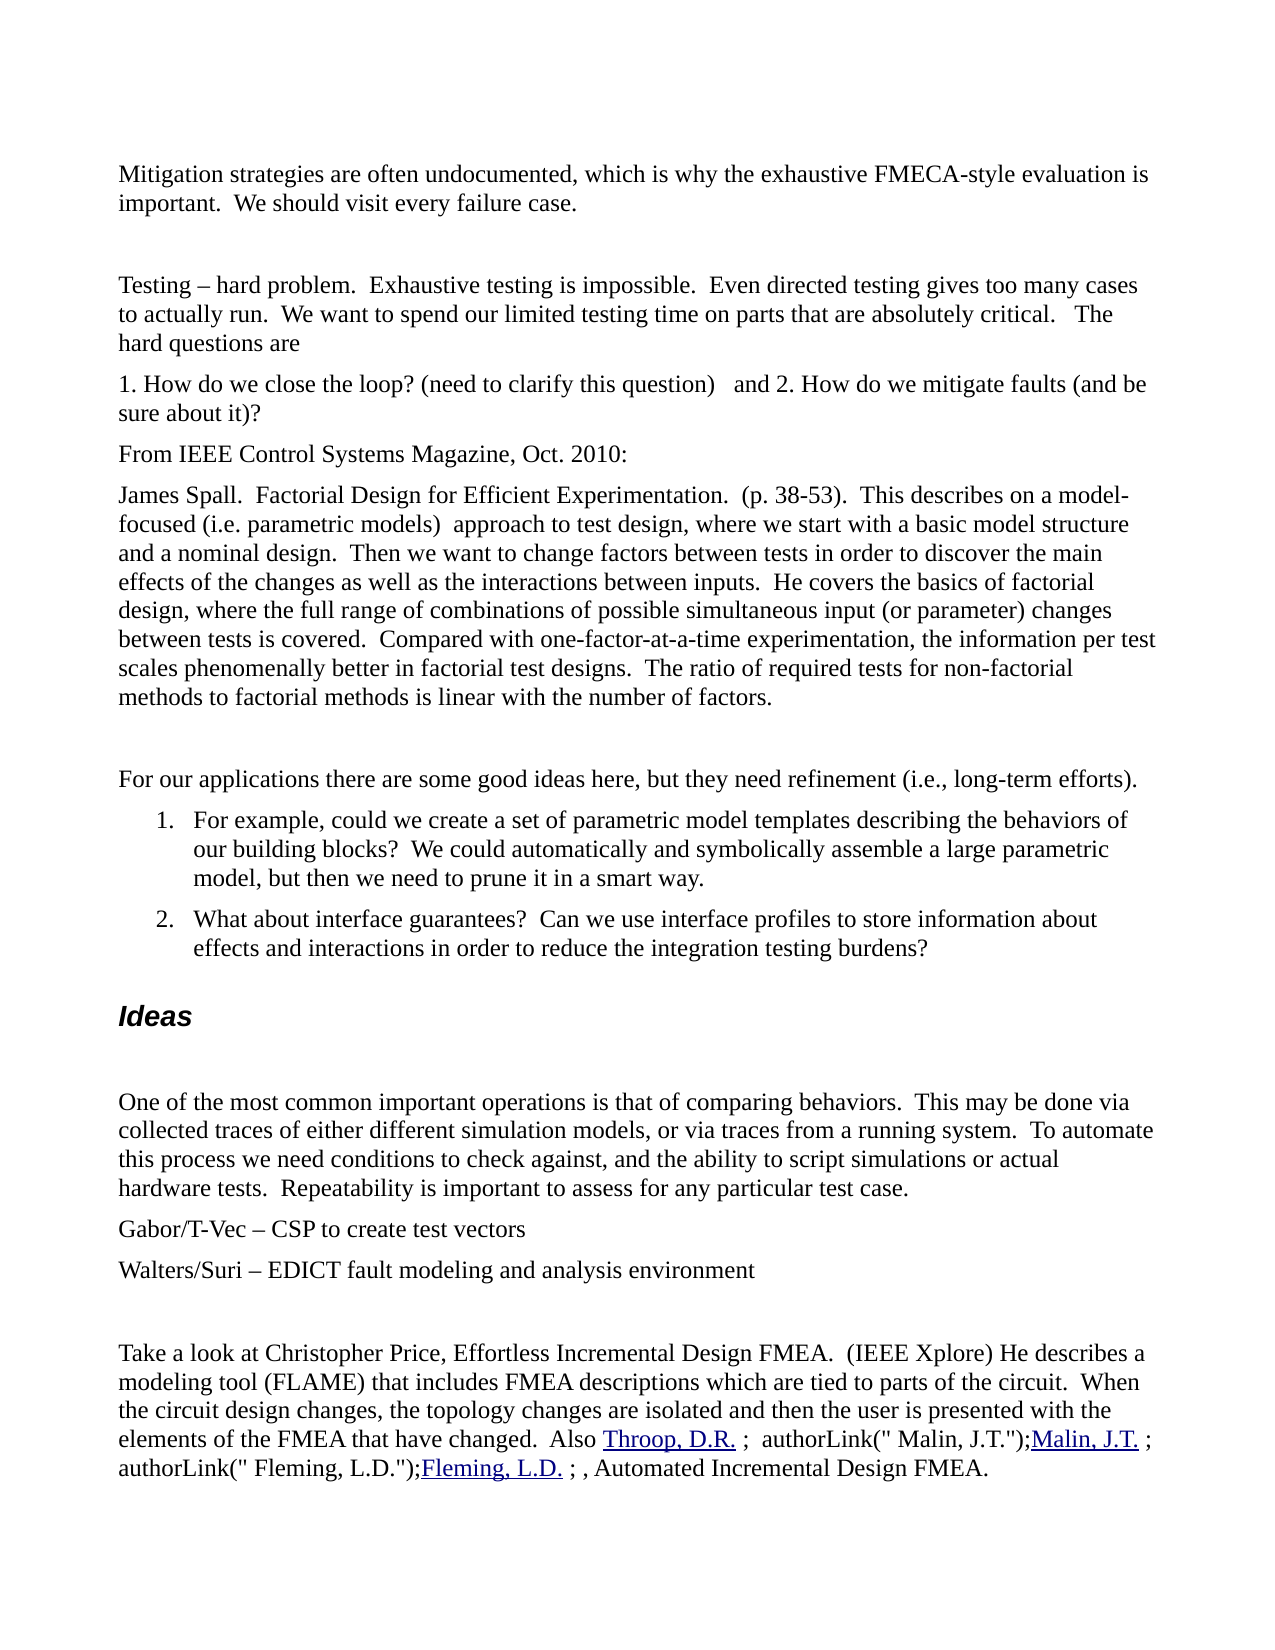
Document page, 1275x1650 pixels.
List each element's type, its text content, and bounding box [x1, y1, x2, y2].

text James Spall. Factorial Design for Efficient Experimentation. (p. 38-53). This describes on a model-focused (i.e. parametric models) approach to test design, where we start with a basic model structure and a nominal design. Then we want to change factors between tests in order to discover the main effects of the changes as well as the interactions between inputs. He covers the basics of factorial design, where the full range of combinations of possible simultaneous input (or parameter) changes between tests is covered. Compared with one-factor-at-a-time experimentation, the information per test scales phenomenally better in factorial test designs. The ratio of required tests for non-factorial methods to factorial methods is linear with the number of factors. [118, 481, 1157, 711]
text Testing – hard problem. Exhaustive testing is impossible. Even directed testing gives too many cases to actually run. We want to spend our limited testing time on parts that are absolutely critical. The hard questions are [118, 271, 1157, 357]
text Mitigation strategies are often undocumented, which is why the exhaustive FMECA-style evaluation is important. We should visit every failure case. [118, 159, 1157, 217]
subtitle Ideas [118, 999, 1157, 1033]
text For our applications there are some good ideas here, but they need refinement (i.e., long-term efforts). [118, 764, 1157, 793]
text Gabor/T-Vec – CSP to create test vectors [118, 1214, 1157, 1243]
text Walters/Suri – EDICT fault modeling and analysis environment [118, 1255, 1157, 1284]
list What about interface guarantees? Can we use interface profiles to store information about effects and interactions in order to reduce the integration testing burdens? [156, 904, 1157, 962]
text From IEEE Control Systems Magazine, Oct. 2010: [118, 439, 1157, 468]
text 1. How do we close the loop? (need to clarify this question) and 2. How do we mitigate faults (and be sure about it)? [118, 369, 1157, 427]
text One of the most common important operations is that of comparing behaviors. This may be done via collected traces of either different simulation models, or via traces from a running system. To automate this process we need conditions to check against, and the ability to script simulations or actual hardware tests. Repeatability is important to assess for any particular test case. [118, 1087, 1157, 1202]
list For example, could we create a set of parametric model templates describing the behaviors of our building blocks? We could automatically and symbolically assemble a large parametric model, but then we need to prune it in a smart way. [156, 806, 1157, 892]
text Take a look at Christopher Price, Effortless Incremental Design FMEA. (IEEE Xplore) He describes a modeling tool (FLAME) that includes FMEA descriptions which are tied to parts of the circuit. When the circuit design changes, the topology changes are isolated and then the user is presented with the elements of the FMEA that have changed. Also Throop, D.R. ; authorLink(" Malin, J.T.");Malin, J.T. ; authorLink(" Fleming, L.D.");Fleming, L.D. ; , Automated Incremental Design FMEA. [118, 1338, 1157, 1482]
